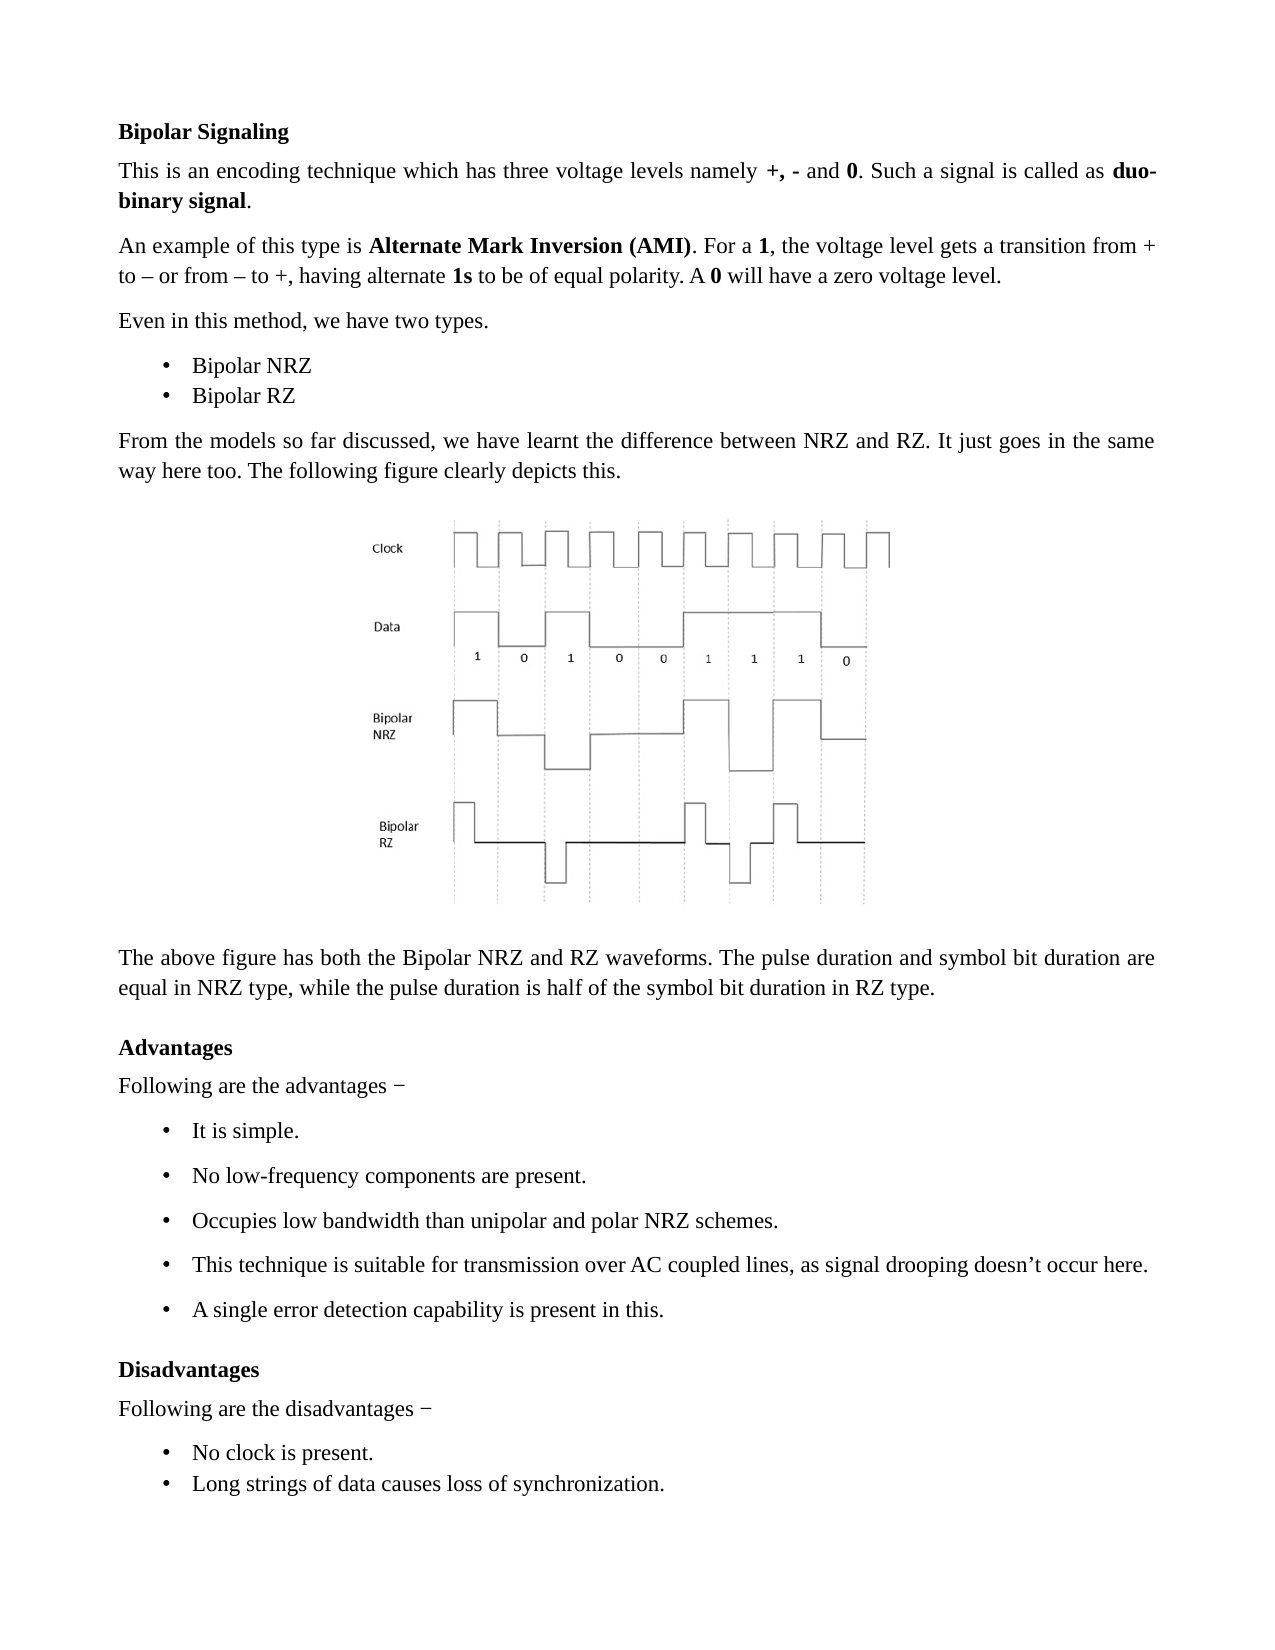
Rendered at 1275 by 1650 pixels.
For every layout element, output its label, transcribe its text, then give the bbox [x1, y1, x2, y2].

text The above figure has both the Bipolar NRZ and RZ waveforms. The pulse duration and symbol bit duration are equal in NRZ type, while the pulse duration is half of the symbol bit duration in RZ type. [118, 944, 1157, 1001]
picture [348, 501, 921, 921]
list This technique is suitable for transmission over AC coupled lines, as signal drooping doesn’t occur here. [162, 1252, 1157, 1278]
list Occupies low bandwidth than unipolar and polar NRZ schemes. [162, 1207, 1157, 1233]
list No low-frequency components are present. [162, 1162, 1157, 1188]
text An example of this type is Alternate Mark Inversion (AMI). For a 1, the voltage level gets a transition from + to – or from – to +, having alternate 1s to be of equal polarity. A 0 will have a zero voltage level. [118, 232, 1157, 288]
subtitle Disadvantages [118, 1356, 1157, 1382]
subtitle Bipolar Signaling [118, 118, 1157, 144]
list Bipolar RZ [162, 382, 1157, 408]
list A single error detection capability is present in this. [162, 1296, 1157, 1323]
text Following are the disadvantages − [118, 1394, 1157, 1421]
list Long strings of data causes loss of synchronization. [162, 1469, 1157, 1496]
text From the models so far discussed, we have learnt the difference between NRZ and RZ. It just goes in the same way here too. The following figure clearly depicts this. [118, 427, 1157, 483]
list It is simple. [162, 1117, 1157, 1143]
list Bipolar NRZ [162, 352, 1157, 378]
text Following are the advantages − [118, 1072, 1157, 1099]
text This is an encoding technique which has three voltage levels namely +, - and 0. Such a signal is called as duo-binary signal. [118, 157, 1157, 213]
list No clock is present. [162, 1439, 1157, 1466]
text Even in this method, we have two types. [118, 307, 1157, 333]
subtitle Advantages [118, 1033, 1157, 1060]
